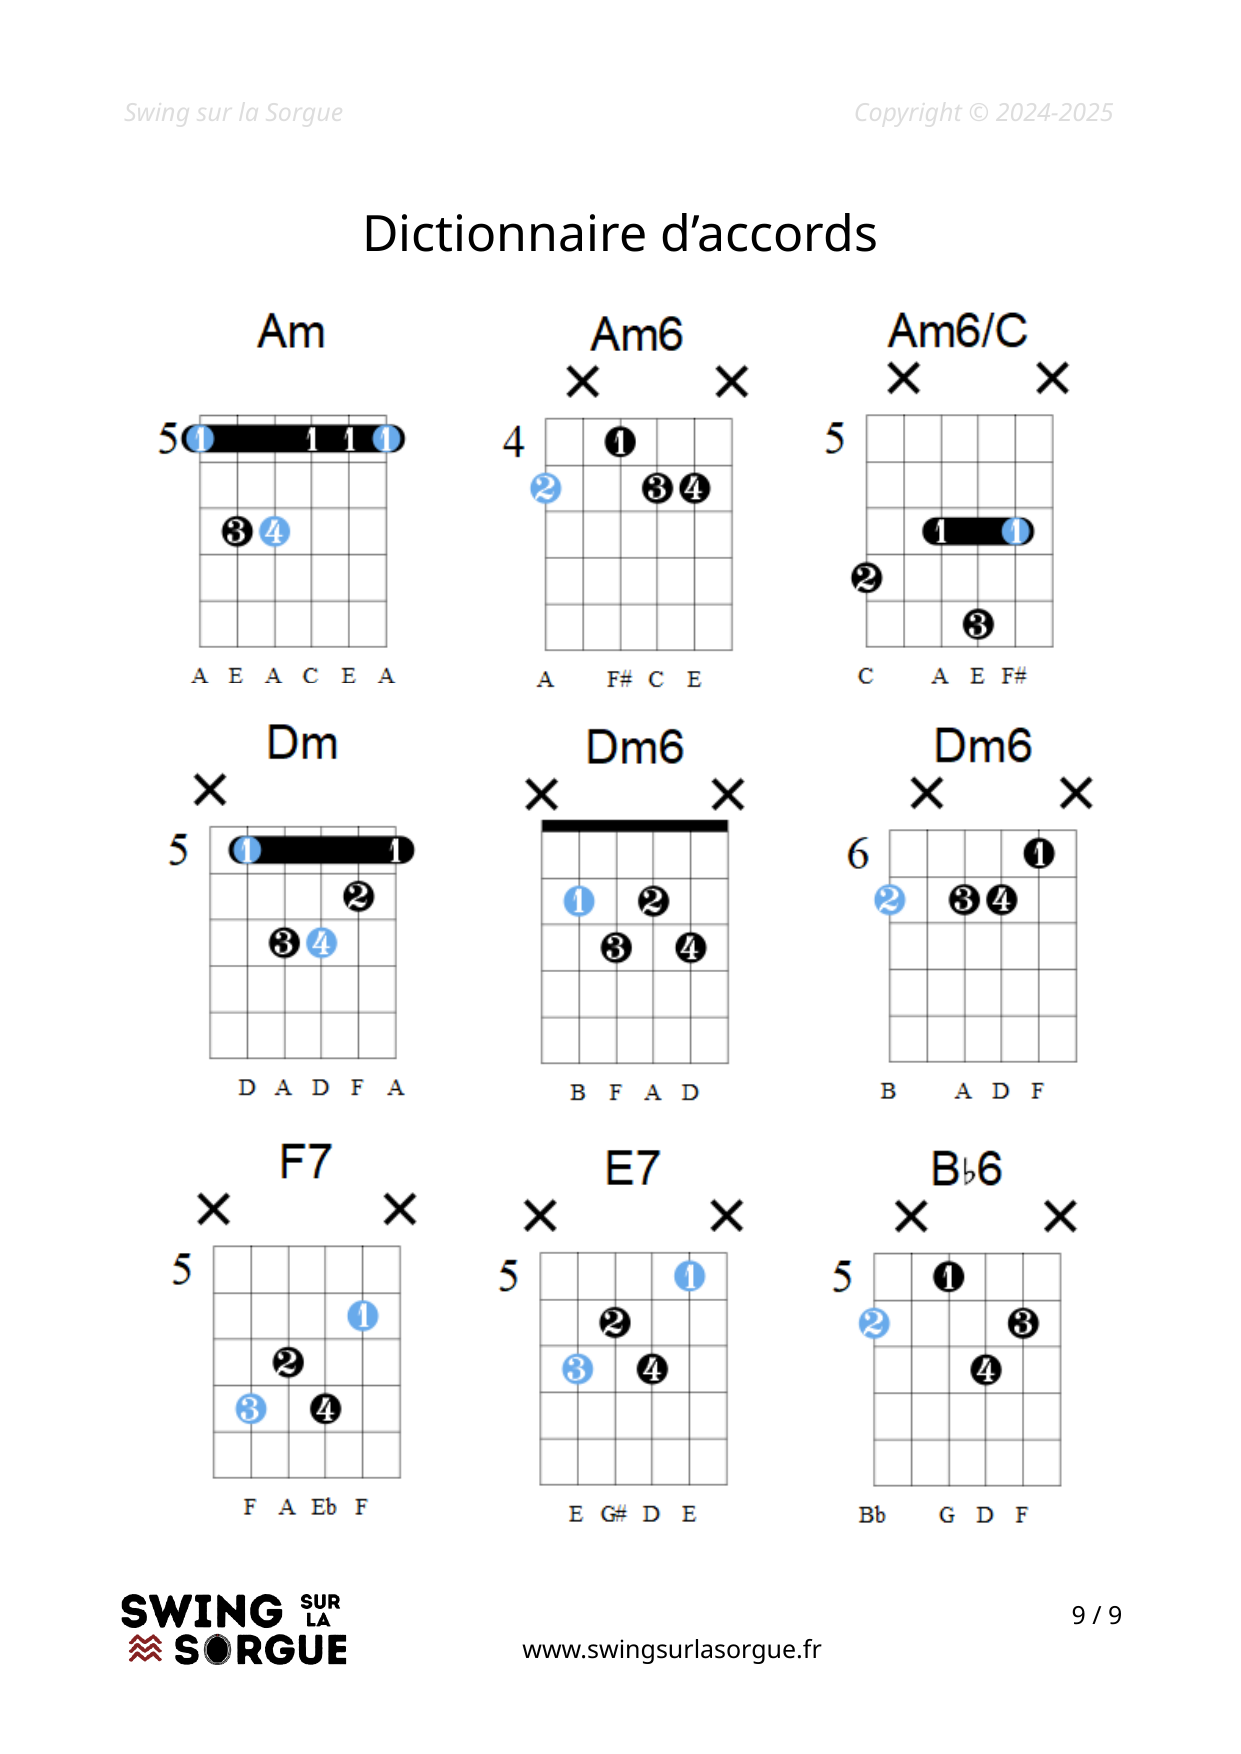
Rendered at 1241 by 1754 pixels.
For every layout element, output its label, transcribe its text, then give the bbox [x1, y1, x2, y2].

picture [819, 302, 1090, 687]
picture [828, 1137, 1090, 1526]
picture [498, 290, 767, 692]
text Dictionnaire d’accords [118, 198, 1122, 266]
picture [842, 717, 1099, 1102]
picture [491, 1138, 758, 1525]
picture [161, 720, 428, 1100]
picture [121, 1594, 347, 1665]
picture [516, 720, 756, 1105]
picture [166, 1130, 428, 1518]
picture [146, 304, 419, 683]
